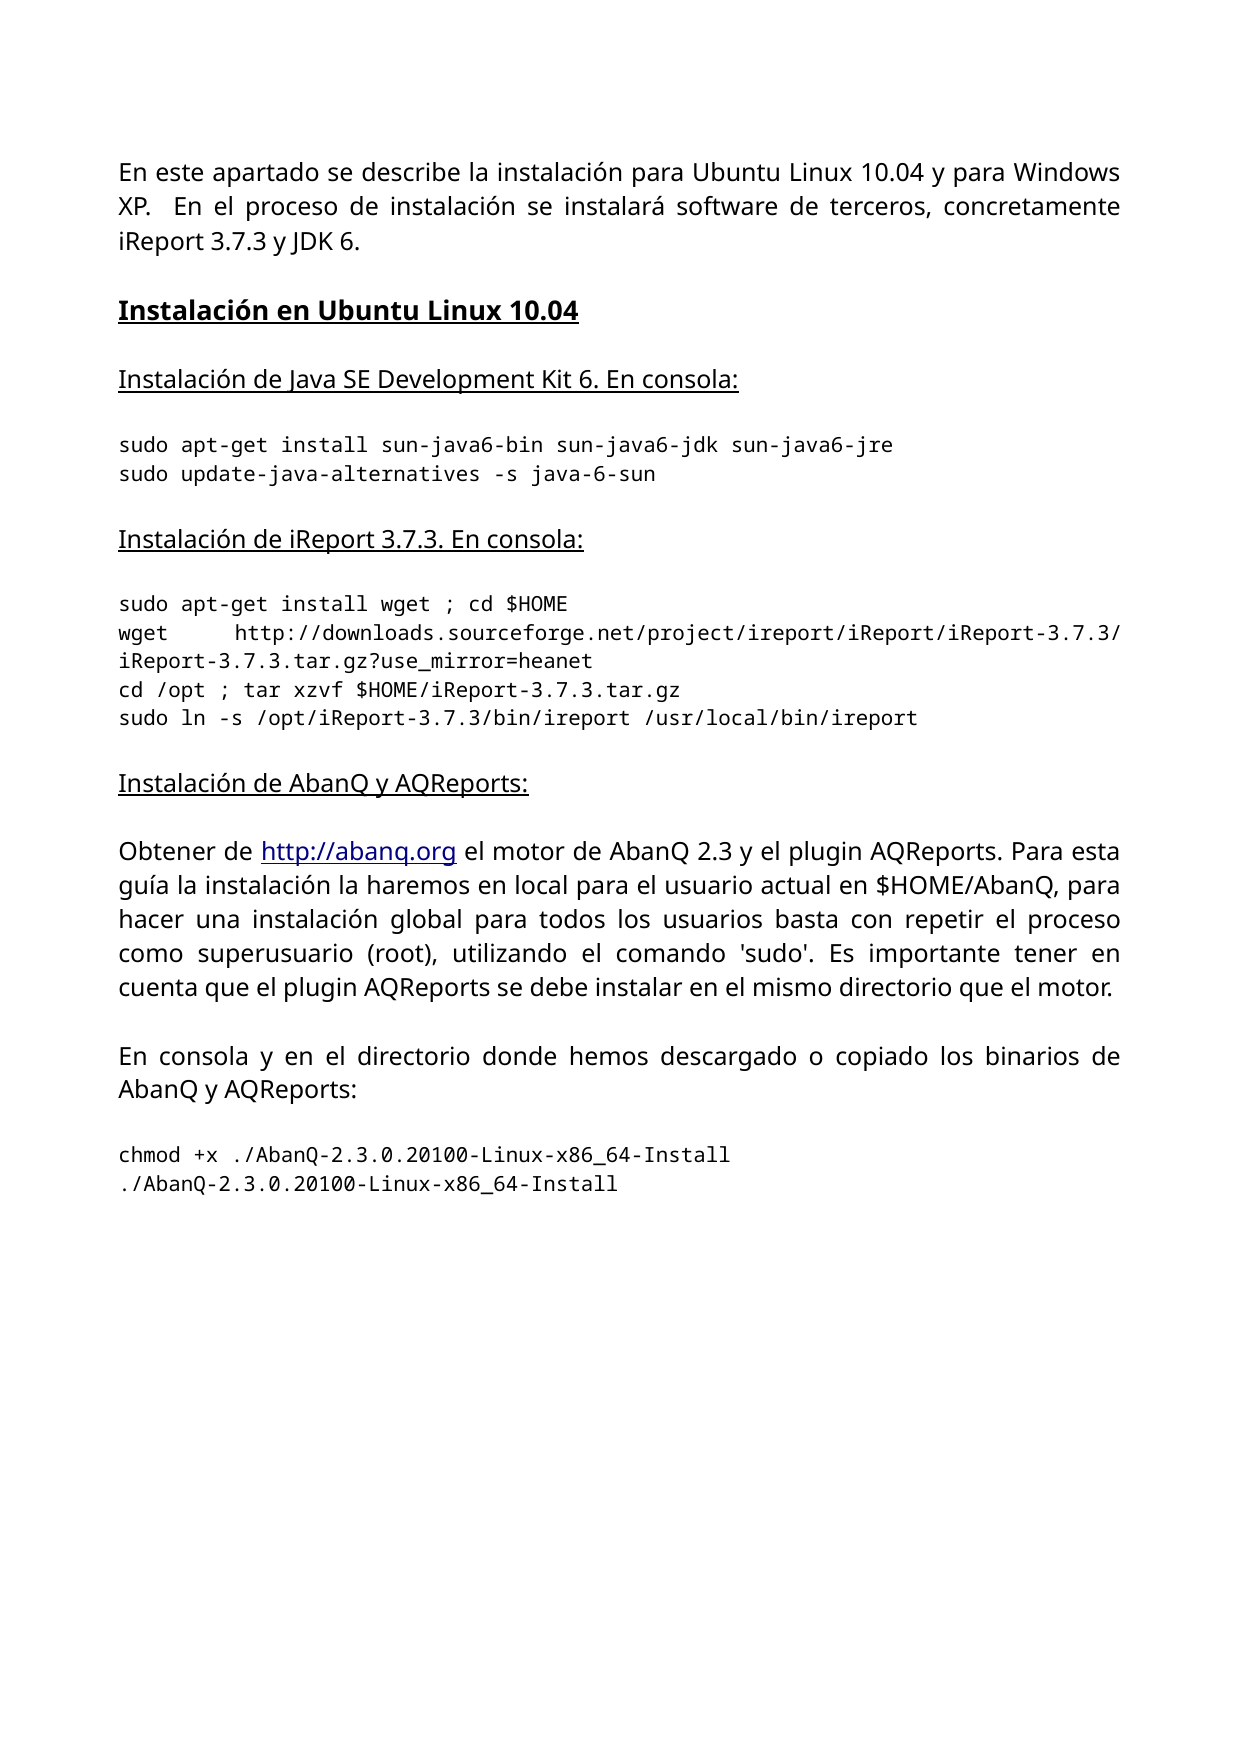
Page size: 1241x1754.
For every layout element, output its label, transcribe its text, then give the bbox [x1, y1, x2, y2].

text sudo ln -s /opt/iReport-3.7.3/bin/ireport /usr/local/bin/ireport [118, 703, 1122, 732]
text chmod +x ./AbanQ-2.3.0.20100-Linux-x86_64-Install [118, 1140, 1122, 1169]
text Instalación en Ubuntu Linux 10.04 [118, 291, 1122, 328]
text Obtener de http://abanq.org el motor de AbanQ 2.3 y el plugin AQReports. Para esta guía la instalación la haremos en local para el usuario actual en $HOME/AbanQ, para hacer una instalación global para todos los usuarios basta con repetir el proceso como superusuario (root), utilizando el comando 'sudo'. Es importante tener en cuenta que el plugin AQReports se debe instalar en el mismo directorio que el motor. [118, 834, 1122, 1004]
text En consola y en el directorio donde hemos descargado o copiado los binarios de AbanQ y AQReports: [118, 1038, 1122, 1106]
text En este apartado se describe la instalación para Ubuntu Linux 10.04 y para Windows XP. En el proceso de instalación se instalará software de terceros, concretamente iReport 3.7.3 y JDK 6. [118, 155, 1122, 257]
text Instalación de Java SE Development Kit 6. En consola: [118, 362, 1122, 396]
text sudo apt-get install wget ; cd $HOME [118, 589, 1122, 618]
text wget http://downloads.sourceforge.net/project/ireport/iReport/iReport-3.7.3/iReport-3.7.3.tar.gz?use_mirror=heanet [118, 618, 1122, 675]
text ./AbanQ-2.3.0.20100-Linux-x86_64-Install [118, 1169, 1122, 1197]
text sudo update-java-alternatives -s java-6-sun [118, 459, 1122, 487]
text Instalación de iReport 3.7.3. En consola: [118, 521, 1122, 555]
text cd /opt ; tar xzvf $HOME/iReport-3.7.3.tar.gz [118, 675, 1122, 703]
text sudo apt-get install sun-java6-bin sun-java6-jdk sun-java6-jre [118, 430, 1122, 459]
text Instalación de AbanQ y AQReports: [118, 766, 1122, 800]
